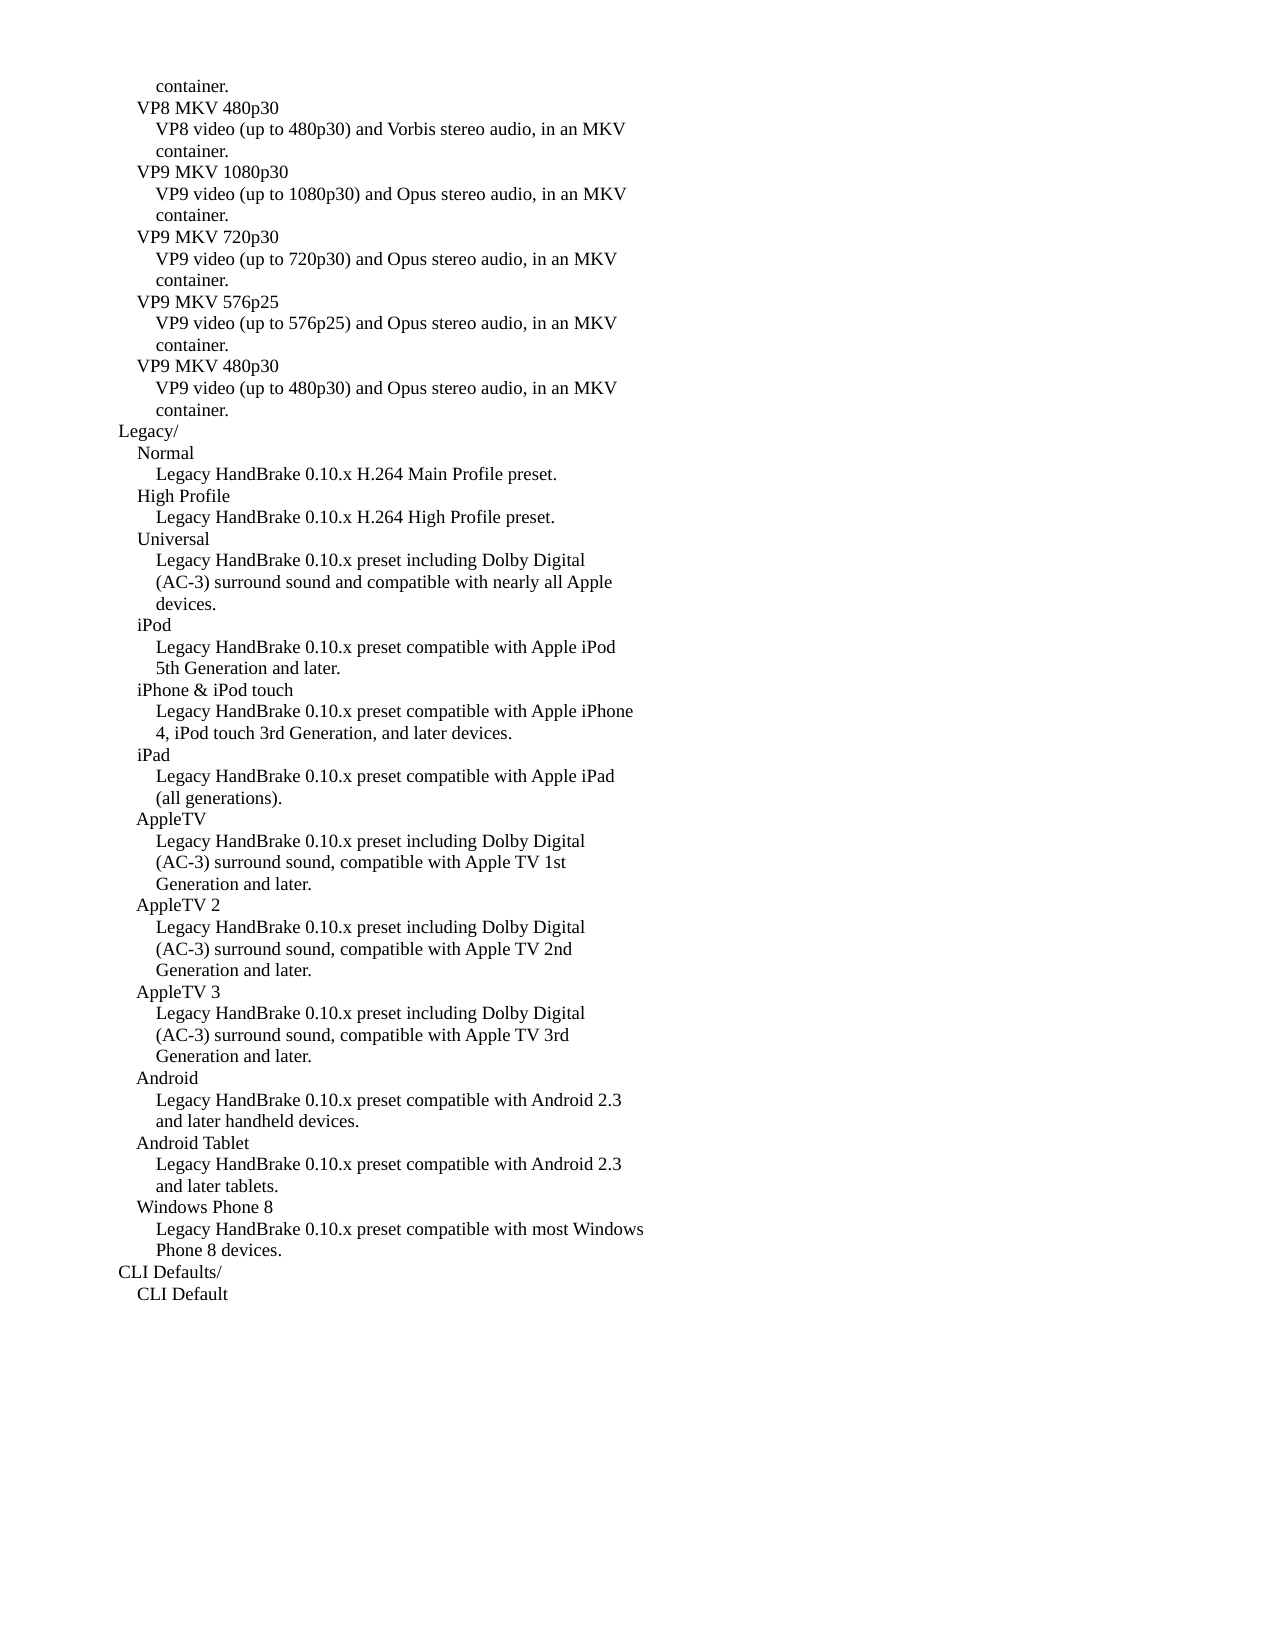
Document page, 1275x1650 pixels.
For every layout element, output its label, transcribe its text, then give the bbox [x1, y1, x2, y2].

text Generation and later. [118, 1045, 1157, 1067]
text Legacy/ [118, 420, 1157, 442]
text VP9 MKV 1080p30 [118, 161, 1157, 183]
text VP8 video (up to 480p30) and Vorbis stereo audio, in an MKV [118, 118, 1157, 140]
text container. [118, 140, 1157, 161]
text (AC-3) surround sound, compatible with Apple TV 1st [118, 851, 1157, 873]
text container. [118, 334, 1157, 355]
text VP9 video (up to 720p30) and Opus stereo audio, in an MKV [118, 247, 1157, 269]
text container. [118, 269, 1157, 291]
text Android Tablet [118, 1132, 1157, 1153]
text Legacy HandBrake 0.10.x H.264 Main Profile preset. [118, 463, 1157, 485]
text devices. [118, 592, 1157, 614]
text Android [118, 1067, 1157, 1088]
text CLI Default [118, 1282, 1157, 1304]
text (all generations). [118, 787, 1157, 808]
text Phone 8 devices. [118, 1239, 1157, 1261]
text Generation and later. [118, 959, 1157, 981]
text Legacy HandBrake 0.10.x preset compatible with most Windows [118, 1218, 1157, 1239]
text iPad [118, 743, 1157, 765]
text VP9 video (up to 576p25) and Opus stereo audio, in an MKV [118, 312, 1157, 334]
text iPod [118, 614, 1157, 636]
text CLI Defaults/ [118, 1261, 1157, 1282]
text container. [118, 75, 1157, 97]
text Legacy HandBrake 0.10.x preset compatible with Apple iPhone [118, 700, 1157, 722]
text Legacy HandBrake 0.10.x preset compatible with Android 2.3 [118, 1088, 1157, 1110]
text VP9 video (up to 480p30) and Opus stereo audio, in an MKV [118, 377, 1157, 398]
text Legacy HandBrake 0.10.x preset including Dolby Digital [118, 916, 1157, 937]
text Generation and later. [118, 873, 1157, 894]
text Legacy HandBrake 0.10.x preset compatible with Apple iPad [118, 765, 1157, 787]
text Legacy HandBrake 0.10.x preset including Dolby Digital [118, 1002, 1157, 1024]
text iPhone & iPod touch [118, 679, 1157, 700]
text Legacy HandBrake 0.10.x preset compatible with Android 2.3 [118, 1153, 1157, 1175]
text (AC-3) surround sound, compatible with Apple TV 3rd [118, 1024, 1157, 1045]
text High Profile [118, 485, 1157, 506]
text (AC-3) surround sound and compatible with nearly all Apple [118, 571, 1157, 592]
text VP9 MKV 720p30 [118, 226, 1157, 247]
text 4, iPod touch 3rd Generation, and later devices. [118, 722, 1157, 743]
text Legacy HandBrake 0.10.x preset compatible with Apple iPod [118, 636, 1157, 657]
text VP9 video (up to 1080p30) and Opus stereo audio, in an MKV [118, 183, 1157, 204]
text (AC-3) surround sound, compatible with Apple TV 2nd [118, 937, 1157, 959]
text Windows Phone 8 [118, 1196, 1157, 1218]
text Normal [118, 442, 1157, 463]
text Legacy HandBrake 0.10.x H.264 High Profile preset. [118, 506, 1157, 528]
text Legacy HandBrake 0.10.x preset including Dolby Digital [118, 549, 1157, 571]
text container. [118, 398, 1157, 420]
text AppleTV 2 [118, 894, 1157, 916]
text Legacy HandBrake 0.10.x preset including Dolby Digital [118, 830, 1157, 851]
text 5th Generation and later. [118, 657, 1157, 679]
text container. [118, 204, 1157, 226]
text VP8 MKV 480p30 [118, 97, 1157, 118]
text and later tablets. [118, 1175, 1157, 1196]
text AppleTV [118, 808, 1157, 830]
text VP9 MKV 480p30 [118, 355, 1157, 377]
text VP9 MKV 576p25 [118, 291, 1157, 312]
text and later handheld devices. [118, 1110, 1157, 1132]
text Universal [118, 528, 1157, 549]
text AppleTV 3 [118, 981, 1157, 1002]
